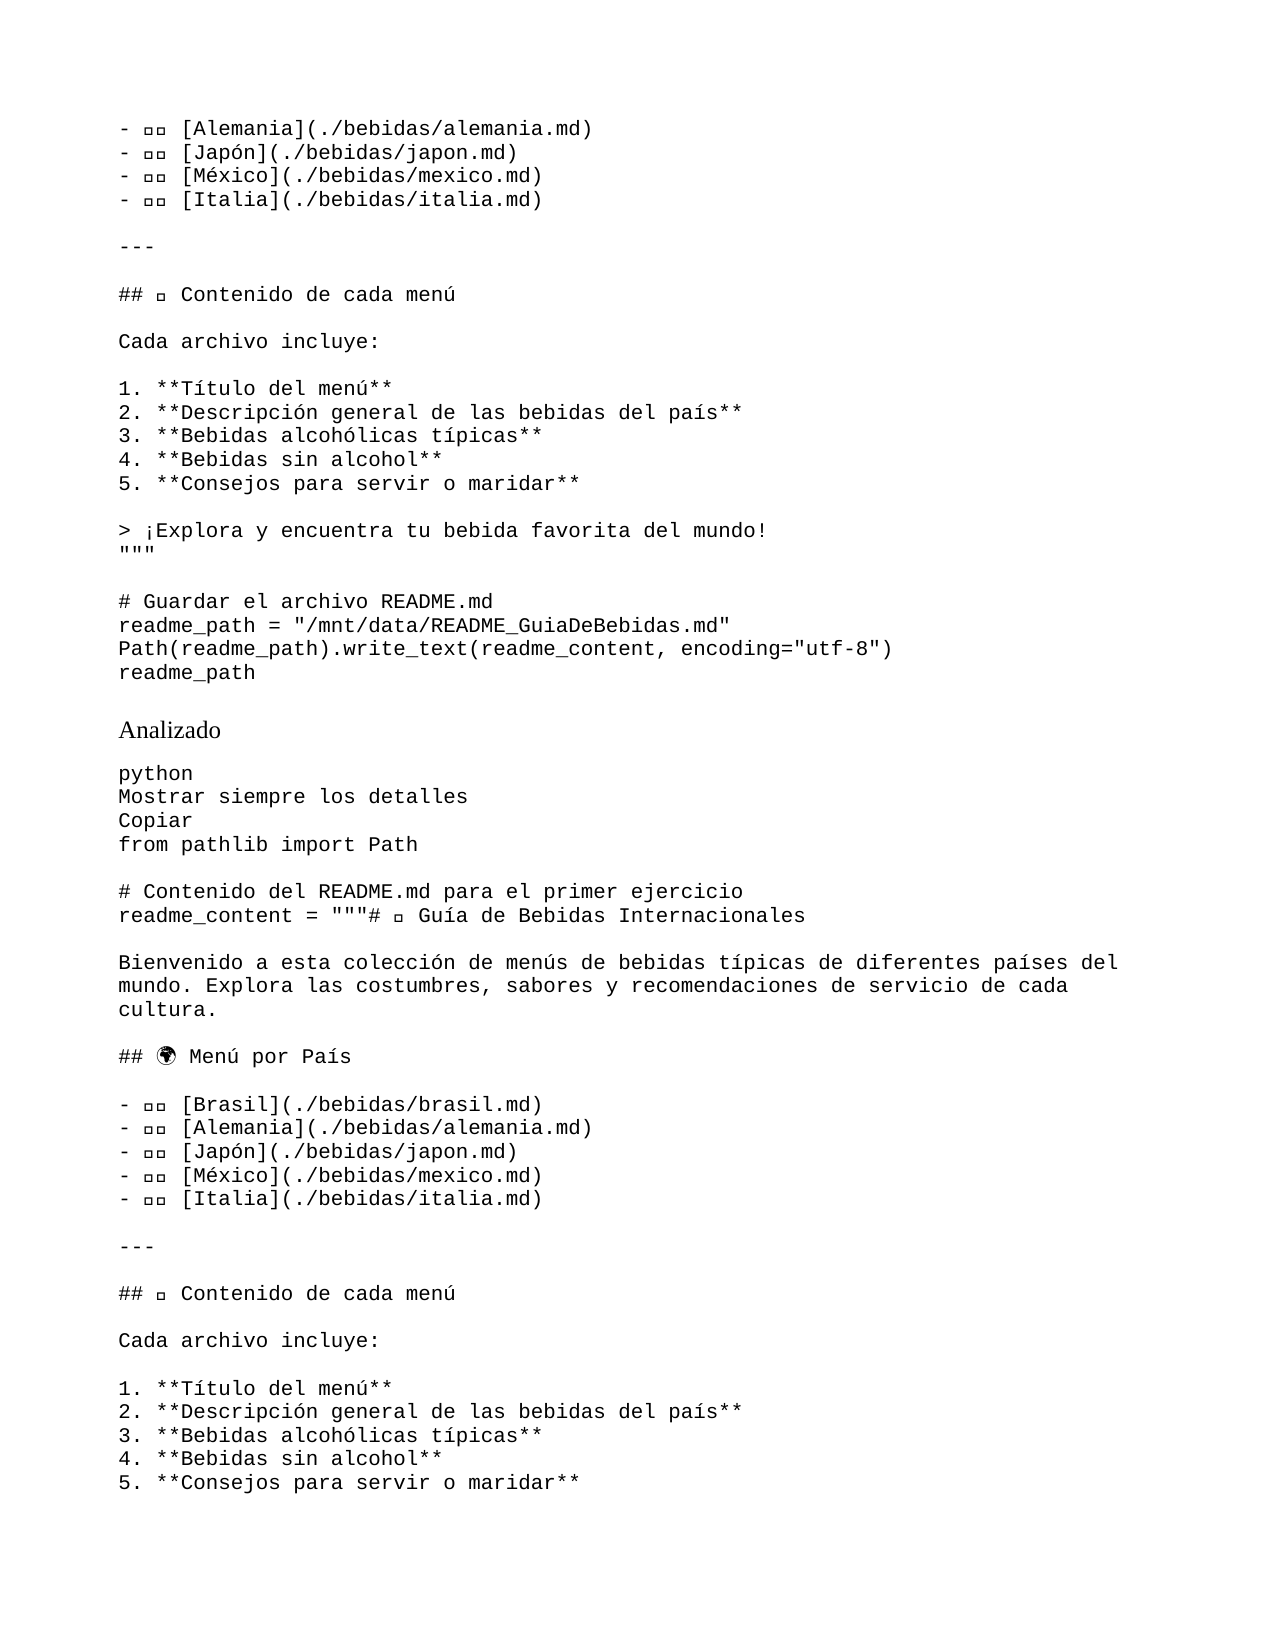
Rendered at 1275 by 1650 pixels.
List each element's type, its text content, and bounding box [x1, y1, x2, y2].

text 2. **Descripción general de las bebidas del país** [118, 402, 1157, 426]
text > ¡Explora y encuentra tu bebida favorita del mundo! [118, 520, 1157, 544]
text readme_path = "/mnt/data/README_GuiaDeBebidas.md" [118, 615, 1157, 638]
text 5. **Consejos para servir o maridar** [118, 473, 1157, 496]
text ## 🌍 Menú por País [118, 1046, 1157, 1070]
text 5. **Consejos para servir o maridar** [118, 1472, 1157, 1496]
text 1. **Título del menú** [118, 378, 1157, 402]
text - 🇧🇷 [Brasil](./bebidas/brasil.md) [118, 1094, 1157, 1117]
text - 🇩🇪 [Alemania](./bebidas/alemania.md) [118, 118, 1157, 142]
text - 🇲🇽 [México](./bebidas/mexico.md) [118, 1165, 1157, 1188]
text - 🇲🇽 [México](./bebidas/mexico.md) [118, 165, 1157, 189]
text Cada archivo incluye: [118, 1330, 1157, 1354]
text readme_path [118, 662, 1157, 686]
text Bienvenido a esta colección de menús de bebidas típicas de diferentes países del mundo. Explora las costumbres, sabores y recomendaciones de servicio de cada cultura. [118, 952, 1157, 1023]
text - 🇩🇪 [Alemania](./bebidas/alemania.md) [118, 1117, 1157, 1141]
text 2. **Descripción general de las bebidas del país** [118, 1401, 1157, 1425]
text 1. **Título del menú** [118, 1377, 1157, 1401]
text --- [118, 236, 1157, 260]
text readme_content = """# 🥂 Guía de Bebidas Internacionales [118, 904, 1157, 928]
text 4. **Bebidas sin alcohol** [118, 1448, 1157, 1472]
text ## 📌 Contenido de cada menú [118, 1283, 1157, 1307]
text # Contenido del README.md para el primer ejercicio [118, 881, 1157, 904]
text Mostrar siempre los detalles [118, 786, 1157, 810]
text 3. **Bebidas alcohólicas típicas** [118, 1425, 1157, 1448]
text """ [118, 544, 1157, 567]
text Cada archivo incluye: [118, 331, 1157, 354]
text 4. **Bebidas sin alcohol** [118, 449, 1157, 473]
text Path(readme_path).write_text(readme_content, encoding="utf-8") [118, 638, 1157, 662]
text from pathlib import Path [118, 834, 1157, 857]
text ## 📌 Contenido de cada menú [118, 284, 1157, 307]
text - 🇮🇹 [Italia](./bebidas/italia.md) [118, 1188, 1157, 1212]
text - 🇯🇵 [Japón](./bebidas/japon.md) [118, 1141, 1157, 1165]
text # Guardar el archivo README.md [118, 591, 1157, 615]
text - 🇯🇵 [Japón](./bebidas/japon.md) [118, 142, 1157, 165]
text 3. **Bebidas alcohólicas típicas** [118, 426, 1157, 449]
text python [118, 763, 1157, 786]
text --- [118, 1236, 1157, 1259]
text Copiar [118, 810, 1157, 834]
text Analizado [118, 715, 1157, 744]
text - 🇮🇹 [Italia](./bebidas/italia.md) [118, 189, 1157, 213]
